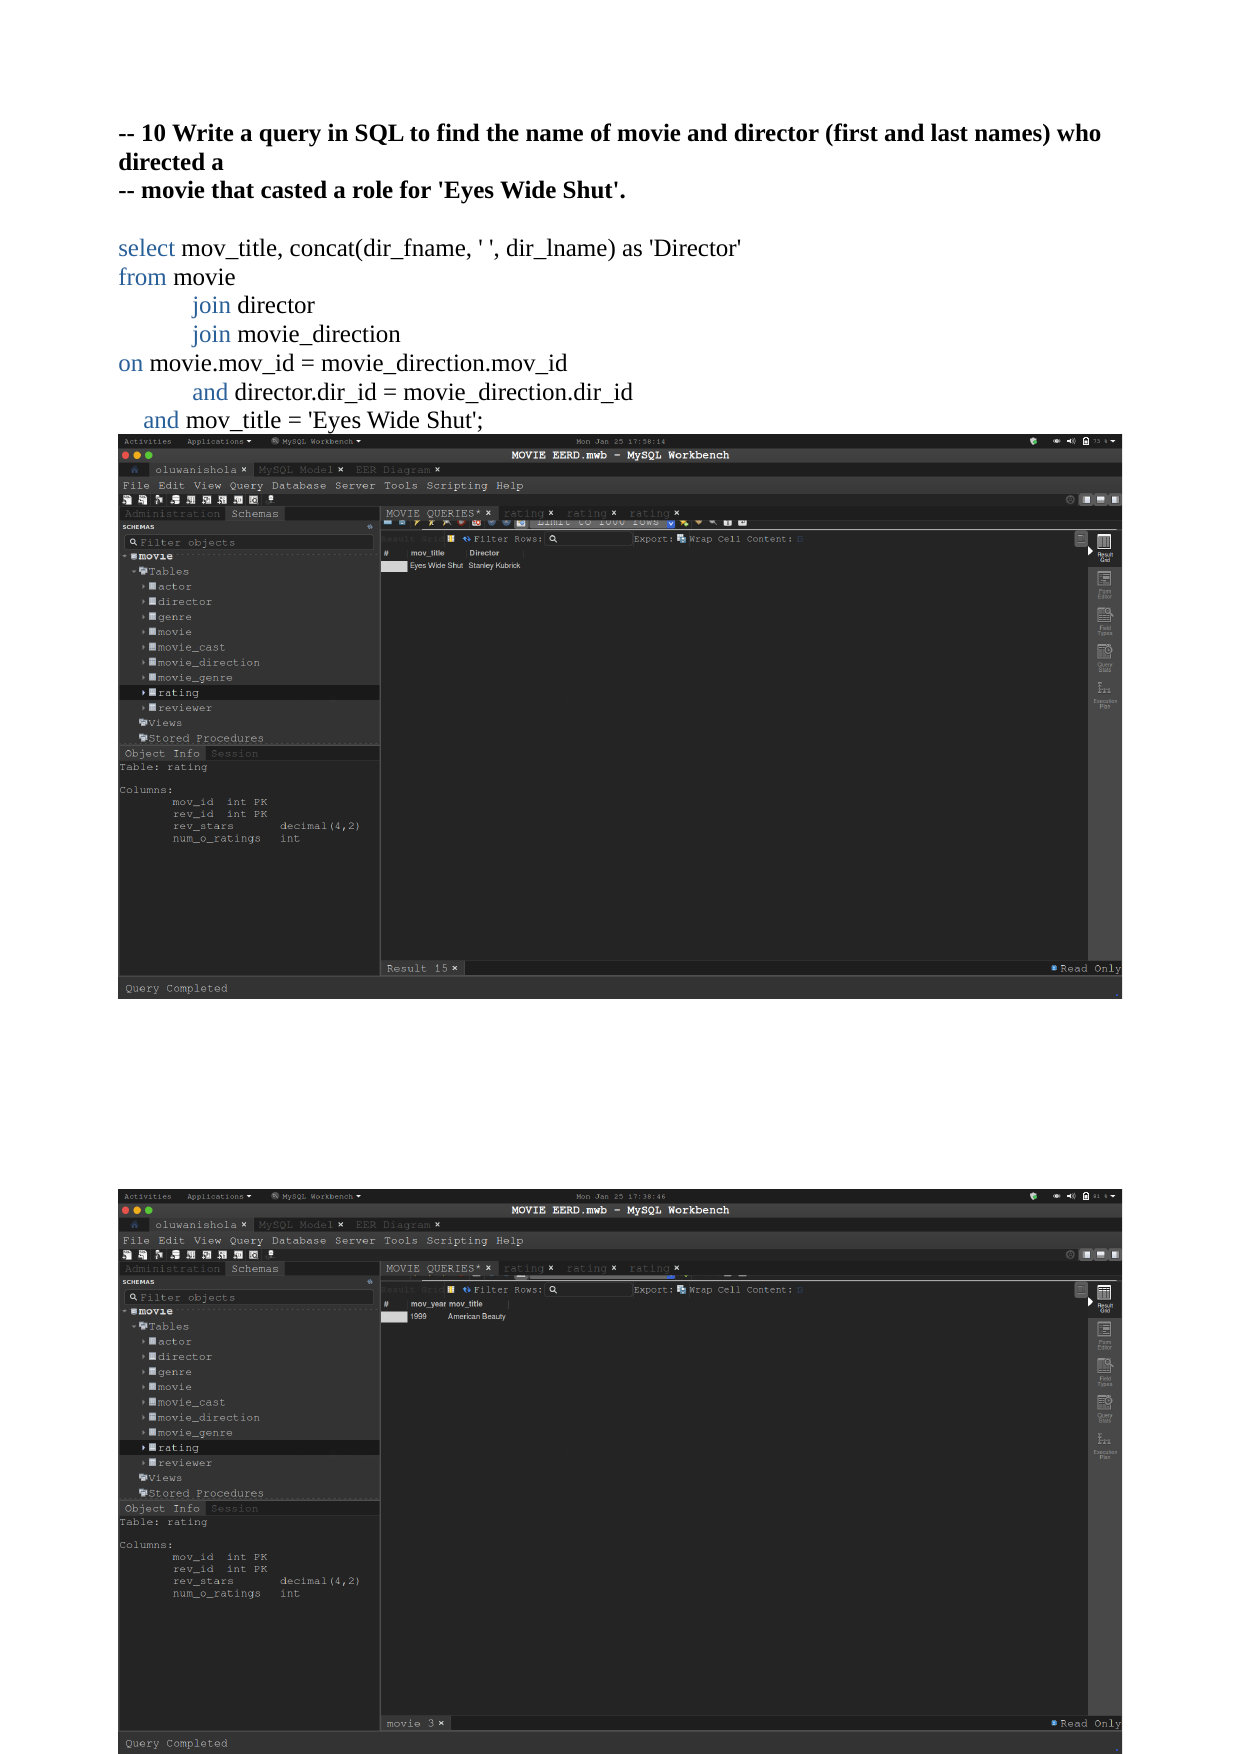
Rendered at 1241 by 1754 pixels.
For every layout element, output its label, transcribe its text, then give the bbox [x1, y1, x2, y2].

text from movie [118, 262, 1122, 291]
text select mov_title, concat(dir_fname, ' ', dir_lname) as 'Director' [118, 233, 1122, 262]
text join director [118, 291, 1122, 319]
text -- 10 Write a query in SQL to find the name of movie and director (first and last names) who directed a [118, 118, 1122, 176]
picture [118, 1189, 1123, 1754]
text and director.dir_id = movie_direction.dir_id [118, 377, 1122, 406]
text and mov_title = 'Eyes Wide Shut'; [118, 406, 1122, 434]
picture [118, 434, 1123, 999]
text on movie.mov_id = movie_direction.mov_id [118, 348, 1122, 377]
text join movie_direction [118, 319, 1122, 348]
text -- movie that casted a role for 'Eyes Wide Shut'. [118, 176, 1122, 204]
